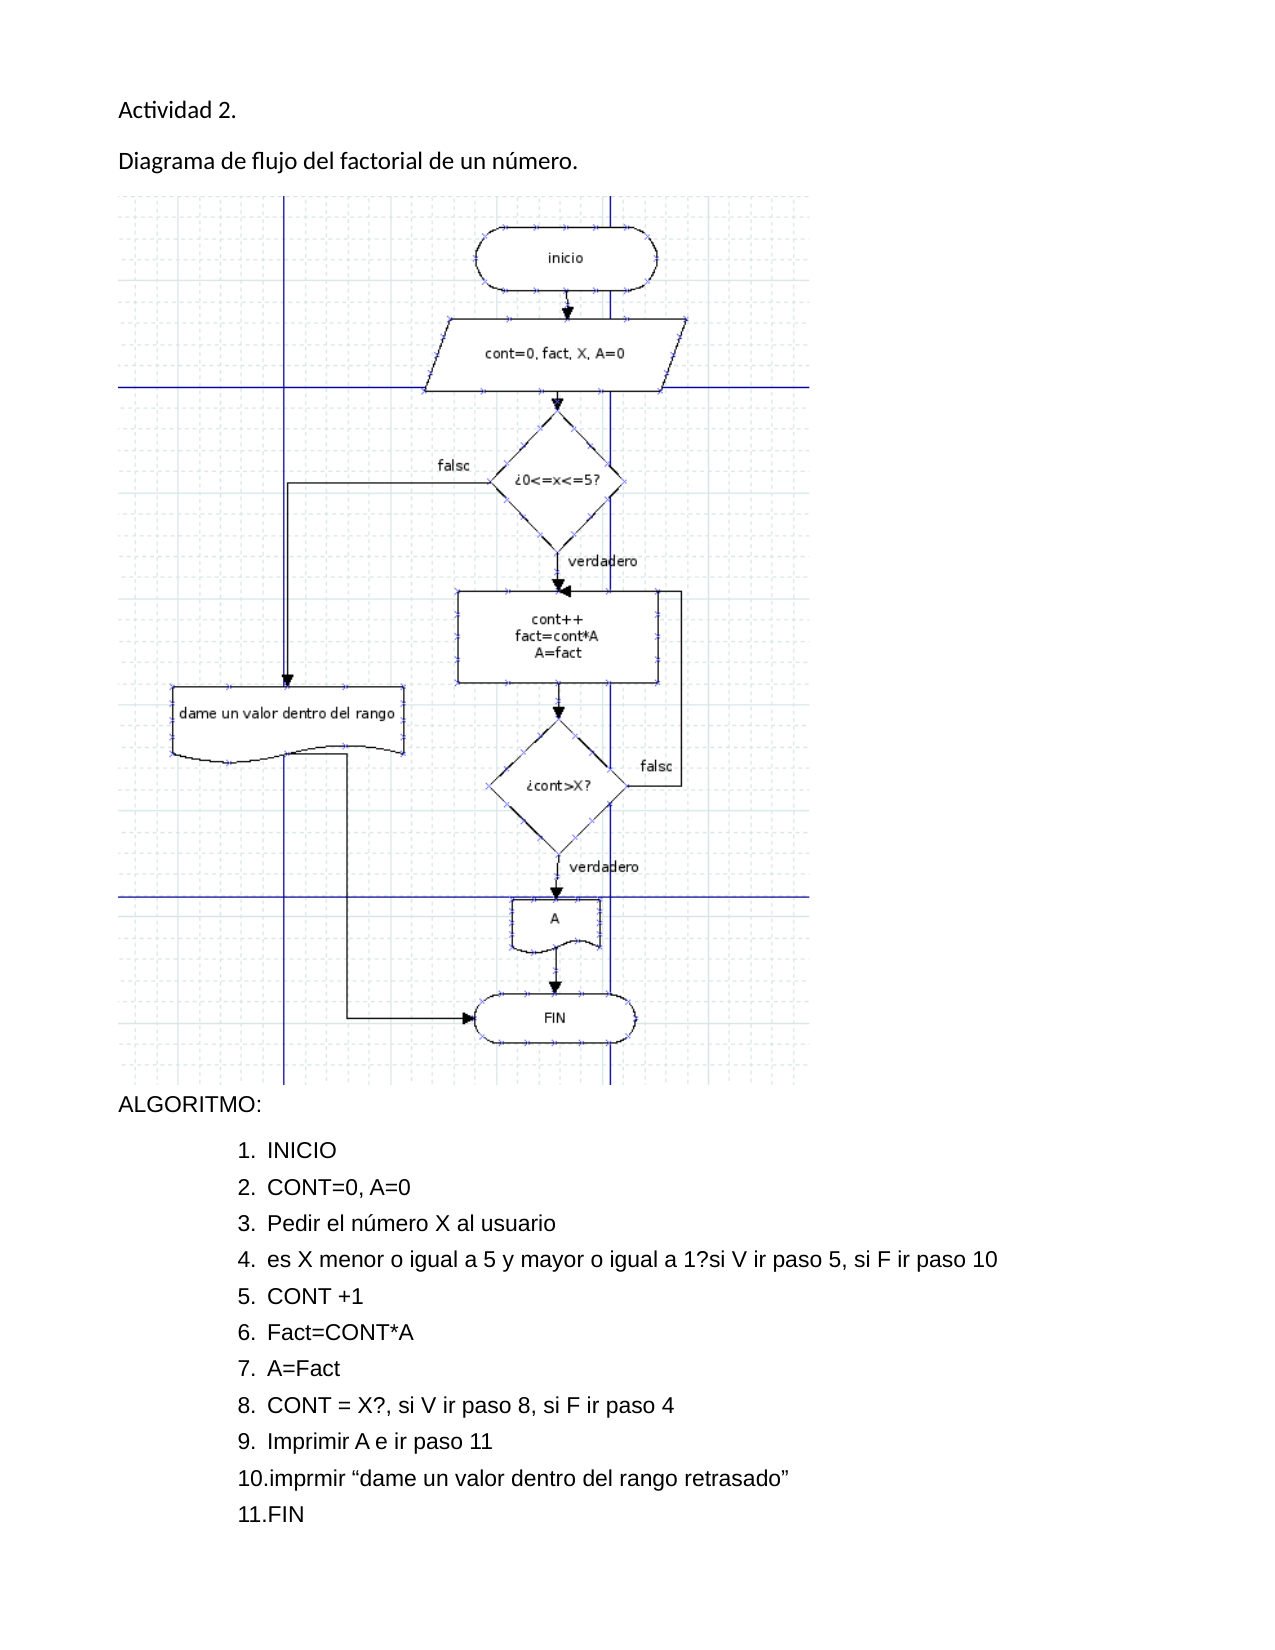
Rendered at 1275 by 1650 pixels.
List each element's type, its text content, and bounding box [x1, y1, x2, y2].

text ALGORITMO: [118, 1091, 1205, 1117]
list INICIO [237, 1137, 1205, 1164]
list Fact=CONT*A [237, 1319, 1205, 1345]
list A=Fact [237, 1355, 1205, 1382]
text Diagrama de flujo del factorial de un número. [118, 145, 1205, 176]
list CONT +1 [237, 1283, 1205, 1309]
text Actividad 2. [118, 59, 1205, 124]
list FIN [237, 1501, 1205, 1527]
list Imprimir A e ir paso 11 [237, 1428, 1205, 1454]
list imprmir “dame un valor dentro del rango retrasado” [237, 1464, 1205, 1491]
list es X menor o igual a 5 y mayor o igual a 1?si V ir paso 5, si F ir paso 10 [237, 1246, 1205, 1273]
picture [118, 196, 810, 1085]
list CONT=0, A=0 [237, 1174, 1205, 1200]
list Pedir el número X al usuario [237, 1210, 1205, 1236]
list CONT = X?, si V ir paso 8, si F ir paso 4 [237, 1392, 1205, 1418]
